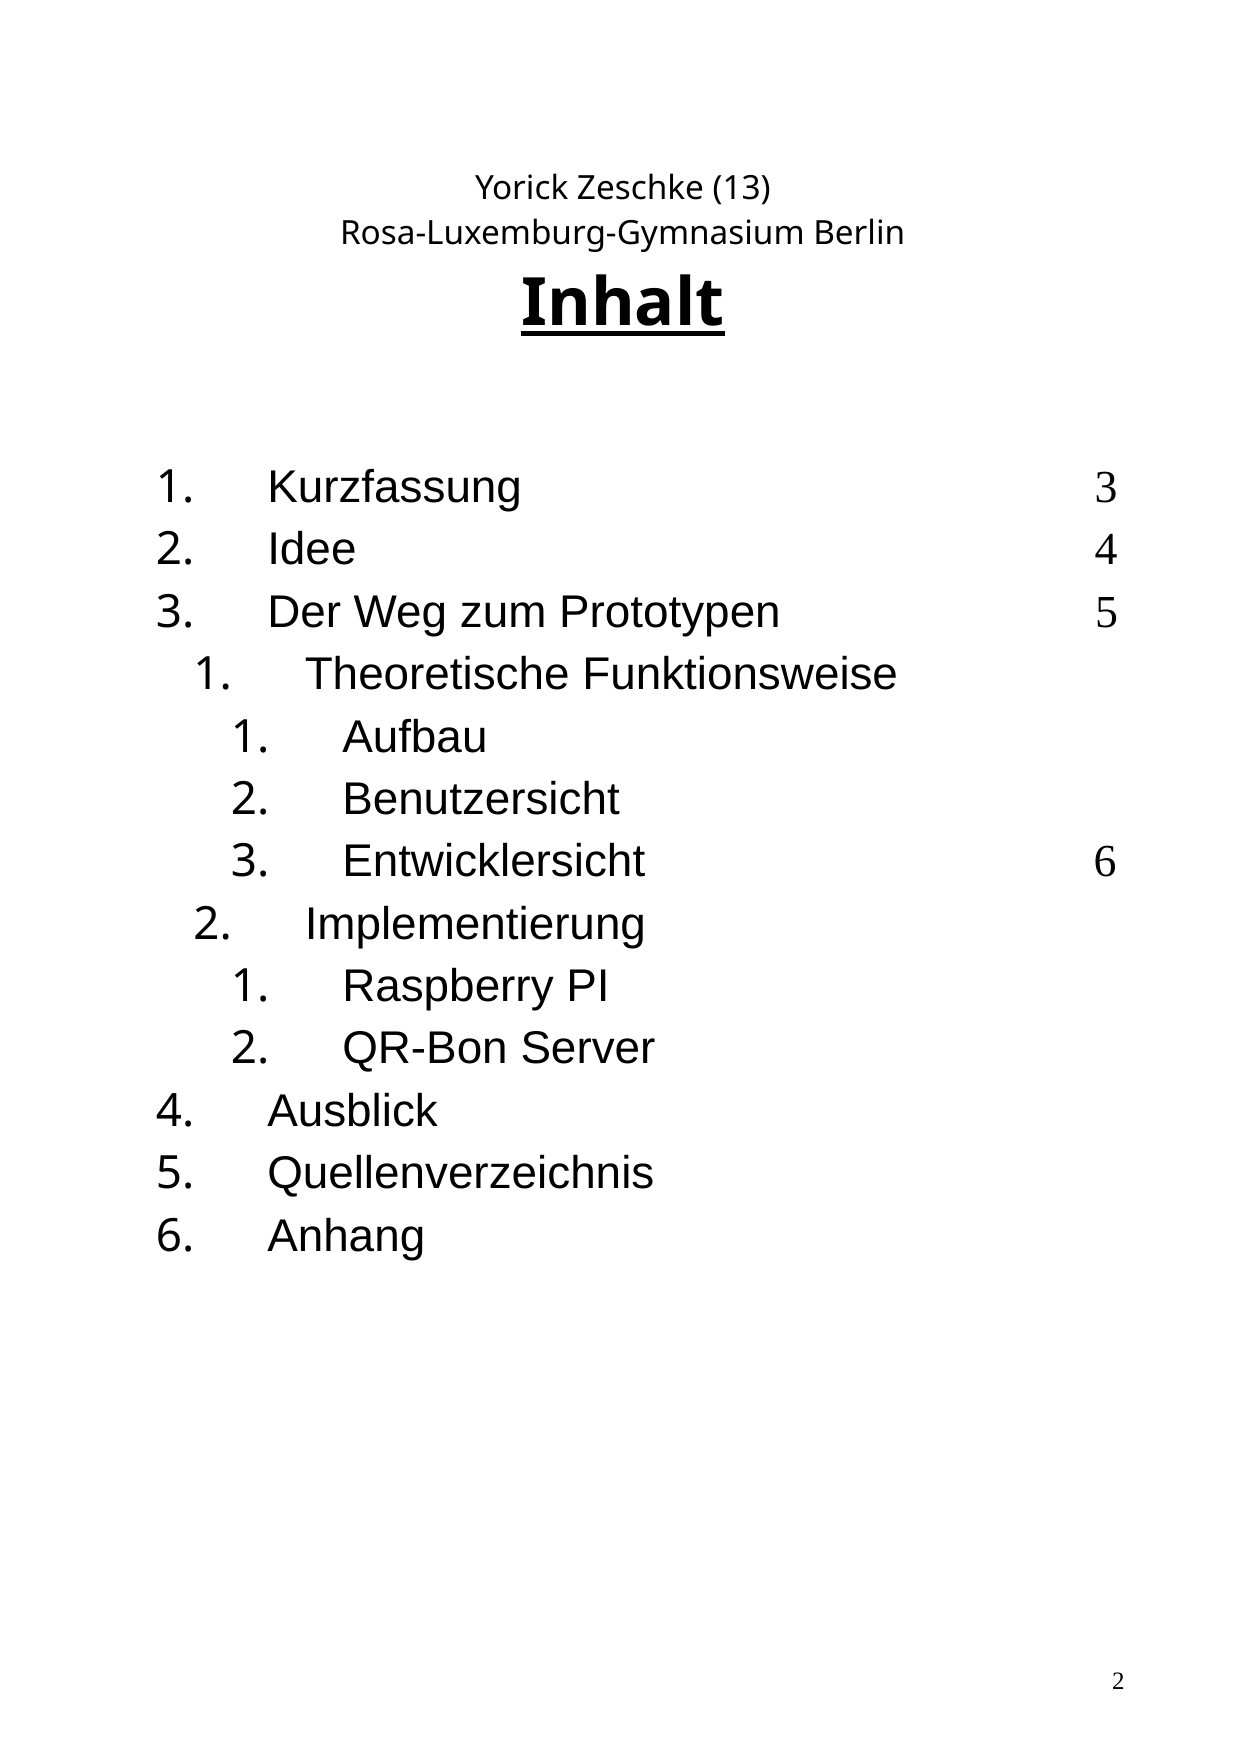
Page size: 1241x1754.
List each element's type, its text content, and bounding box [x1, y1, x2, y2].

list Quellenverzeichnis [156, 1140, 1127, 1202]
list Der Weg zum Prototypen 5 [156, 578, 1127, 641]
list Entwicklersicht 6 [231, 828, 1127, 890]
list Theoretische Funktionsweise [193, 641, 1127, 703]
text Inhalt [118, 254, 1127, 345]
list Kurzfassung 3 [156, 453, 1127, 516]
list QR-Bon Server [231, 1015, 1127, 1077]
list Benutzersicht [231, 765, 1127, 828]
list Anhang [156, 1202, 1127, 1264]
text Yorick Zeschke (13) [118, 163, 1127, 209]
list Raspberry PI [231, 953, 1127, 1015]
text Rosa-Luxemburg-Gymnasium Berlin [118, 209, 1127, 254]
list Idee 4 [156, 516, 1127, 578]
list Aufbau [231, 703, 1127, 765]
list Ausblick [156, 1077, 1127, 1140]
list Implementierung [193, 890, 1127, 953]
